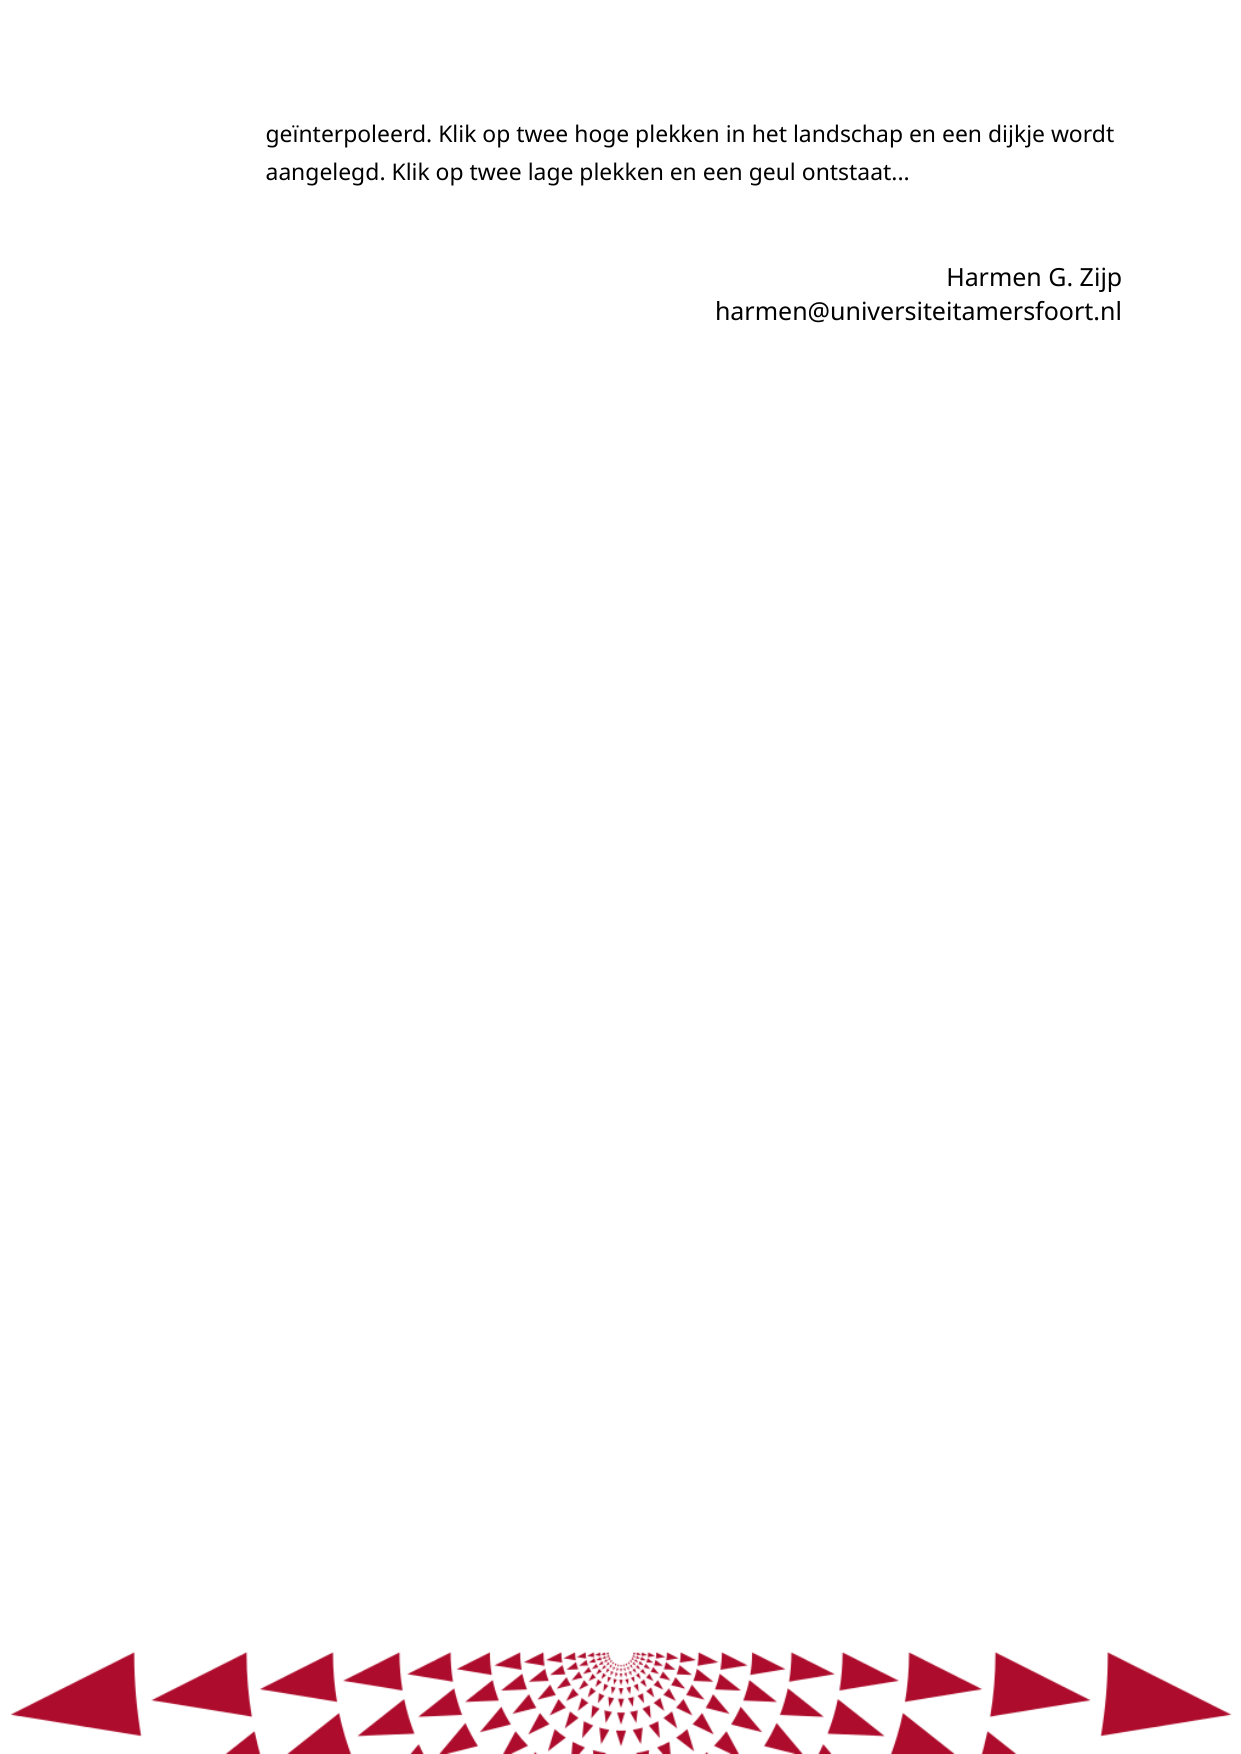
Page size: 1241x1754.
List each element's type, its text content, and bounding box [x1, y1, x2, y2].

text Harmen G. Zijp [118, 260, 1122, 294]
picture [0, 1648, 1241, 1754]
text harmen@universiteitamersfoort.nl [118, 294, 1122, 328]
list geïnterpoleerd. Klik op twee hoge plekken in het landschap en een dijkje wordt aangelegd. Klik op twee lage plekken en een geul ontstaat... [236, 118, 1122, 187]
